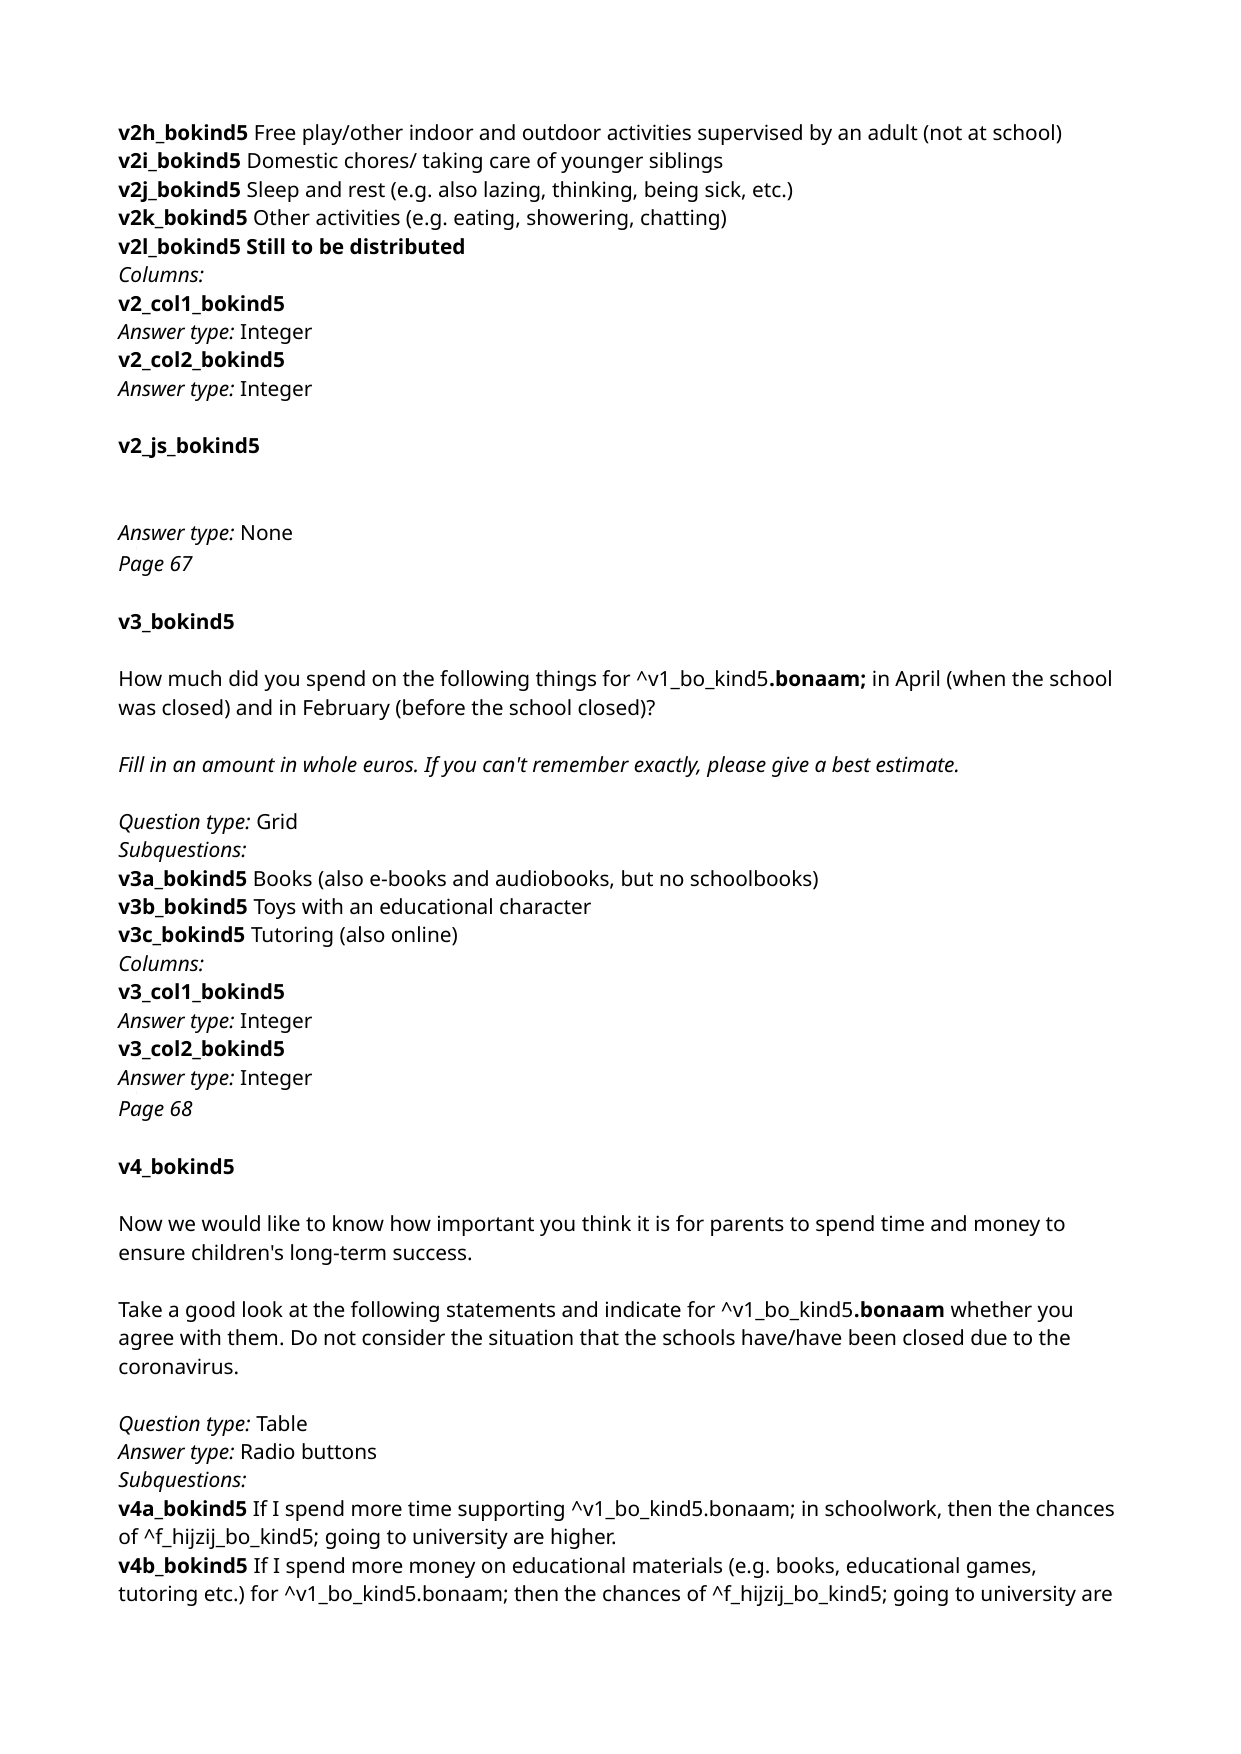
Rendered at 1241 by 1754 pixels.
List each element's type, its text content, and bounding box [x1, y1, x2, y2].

text Question type: Grid [118, 807, 1122, 835]
text Columns: v3_col1_bokind5 [118, 949, 1122, 1006]
text Answer type: Integer [118, 374, 1122, 402]
text Columns: v2_col1_bokind5 [118, 260, 1122, 317]
subtitle v2_js_bokind5 [118, 432, 1122, 460]
text v2_col2_bokind5 [118, 346, 1122, 374]
text Page 68 [118, 1094, 1122, 1123]
text v3_col2_bokind5 [118, 1034, 1122, 1063]
text Answer type: None [118, 518, 1122, 546]
text Question type: Table [118, 1409, 1122, 1437]
text How much did you spend on the following things for ^v1_bo_kind5.bonaam; in April (when the school was closed) and in February (before the school closed)? Fill in an amount in whole euros. If you can't remember exactly, please give a best estimate. [118, 664, 1122, 778]
text Page 67 [118, 549, 1122, 578]
text Answer type: Integer [118, 1063, 1122, 1091]
text Answer type: Integer [118, 317, 1122, 346]
text Subquestions: v3a_bokind5 Books (also e-books and audiobooks, but no schoolbooks) v3b_bokind5 Toys with an educational character v3c_bokind5 Tutoring (also online) [118, 835, 1122, 949]
text Answer type: Integer [118, 1006, 1122, 1034]
text Answer type: Radio buttons [118, 1437, 1122, 1466]
text Subquestions: v4a_bokind5 If I spend more time supporting ^v1_bo_kind5.bonaam; in schoolwork, then the chances of ^f_hijzij_bo_kind5; going to university are higher. v4b_bokind5 If I spend more money on educational materials (e.g. books, educational games, tutoring etc.) for ^v1_bo_kind5.bonaam; then the chances of ^f_hijzij_bo_kind5; going to university are [118, 1466, 1122, 1608]
subtitle v4_bokind5 [118, 1152, 1122, 1180]
subtitle v3_bokind5 [118, 607, 1122, 635]
text v2h_bokind5 Free play/other indoor and outdoor activities supervised by an adult (not at school) v2i_bokind5 Domestic chores/ taking care of younger siblings v2j_bokind5 Sleep and rest (e.g. also lazing, thinking, being sick, etc.) v2k_bokind5 Other activities (e.g. eating, showering, chatting) v2l_bokind5 Still to be distributed [118, 118, 1122, 260]
text Now we would like to know how important you think it is for parents to spend time and money to ensure children's long-term success. Take a good look at the following statements and indicate for ^v1_bo_kind5.bonaam whether you agree with them. Do not consider the situation that the schools have/have been closed due to the coronavirus. [118, 1209, 1122, 1380]
